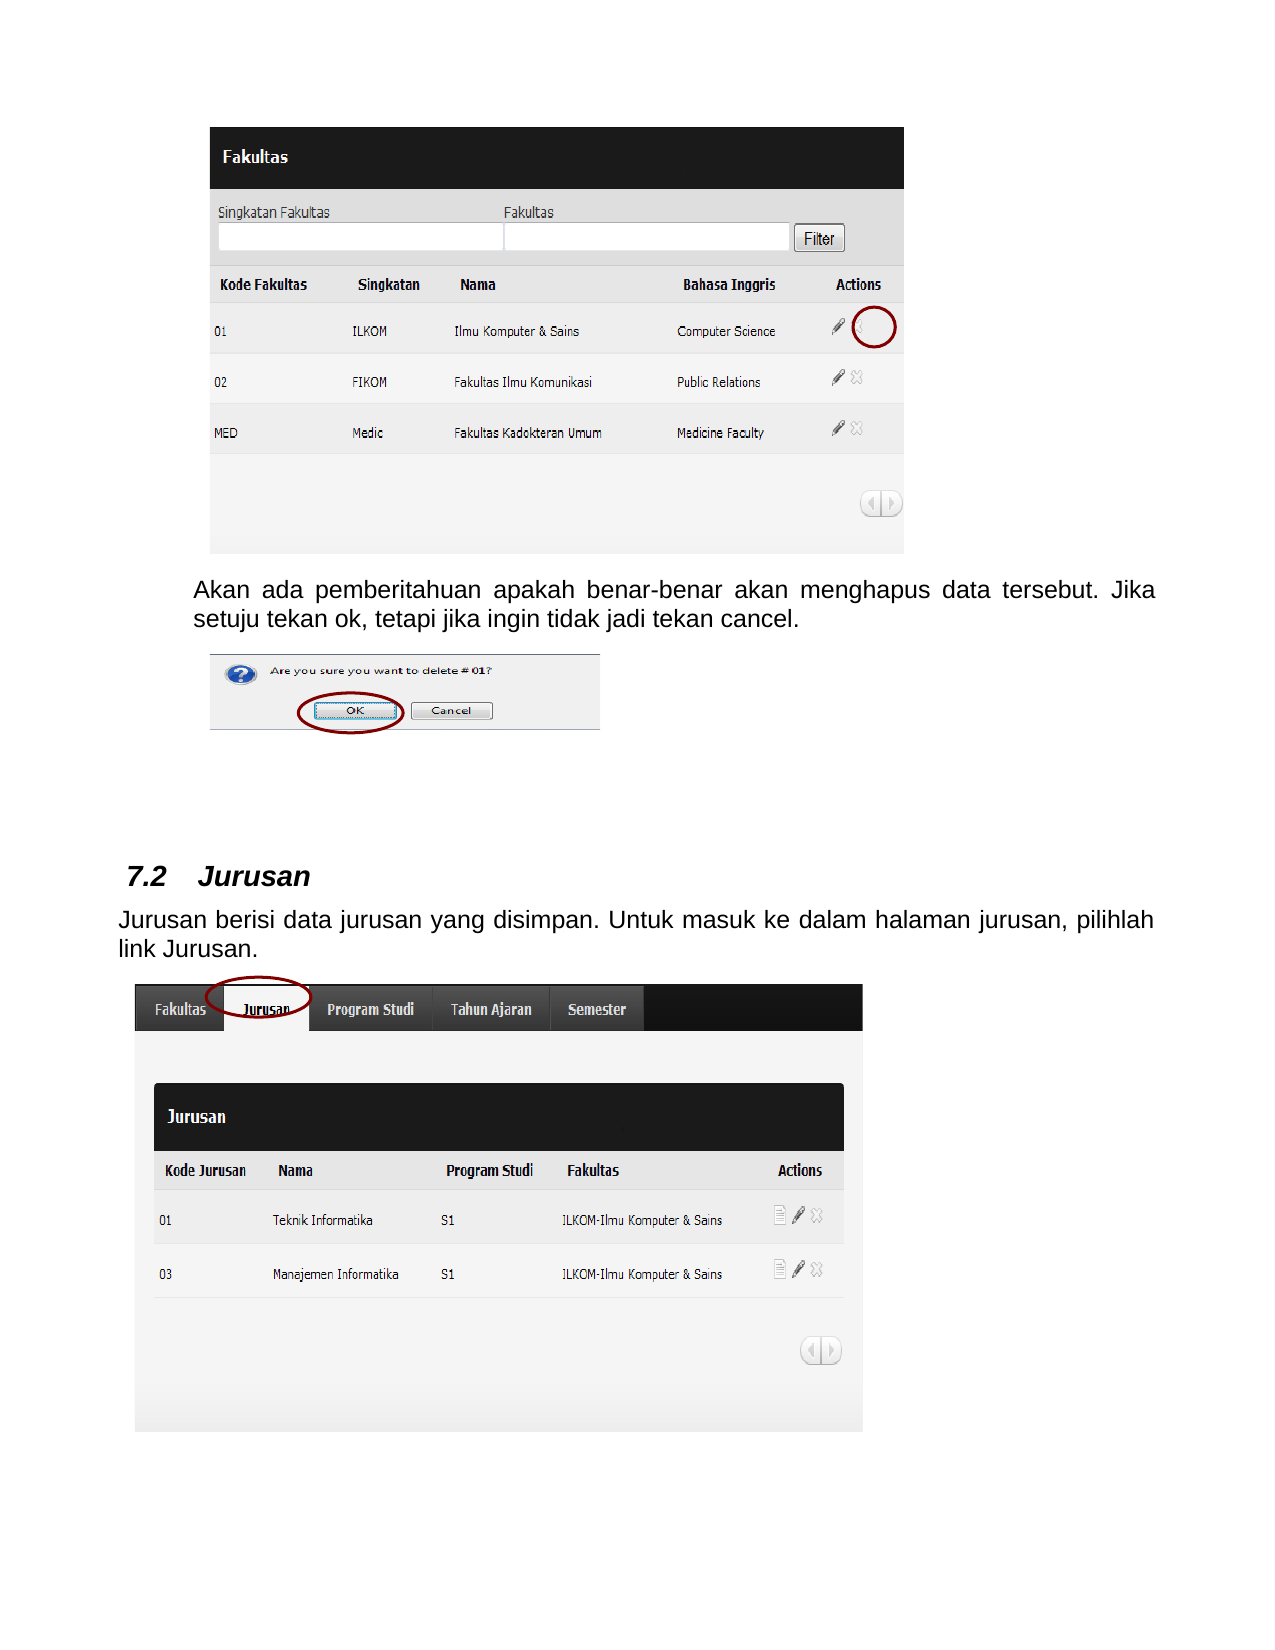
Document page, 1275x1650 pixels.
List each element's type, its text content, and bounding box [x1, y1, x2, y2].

picture [134, 984, 863, 1432]
picture [301, 695, 401, 730]
text Jurusan berisi data jurusan yang disimpan. Untuk masuk ke dalam halaman jurusan, pilihlah link Jurusan. [118, 905, 1157, 963]
text Akan ada pemberitahuan apakah benar-benar akan menghapus data tersebut. Jika setuju tekan ok, tetapi jika ingin tidak jadi tekan cancel. [193, 576, 1157, 633]
picture [208, 984, 309, 1015]
picture [209, 654, 600, 730]
picture [209, 127, 904, 554]
subtitle Jurusan [118, 859, 1157, 893]
